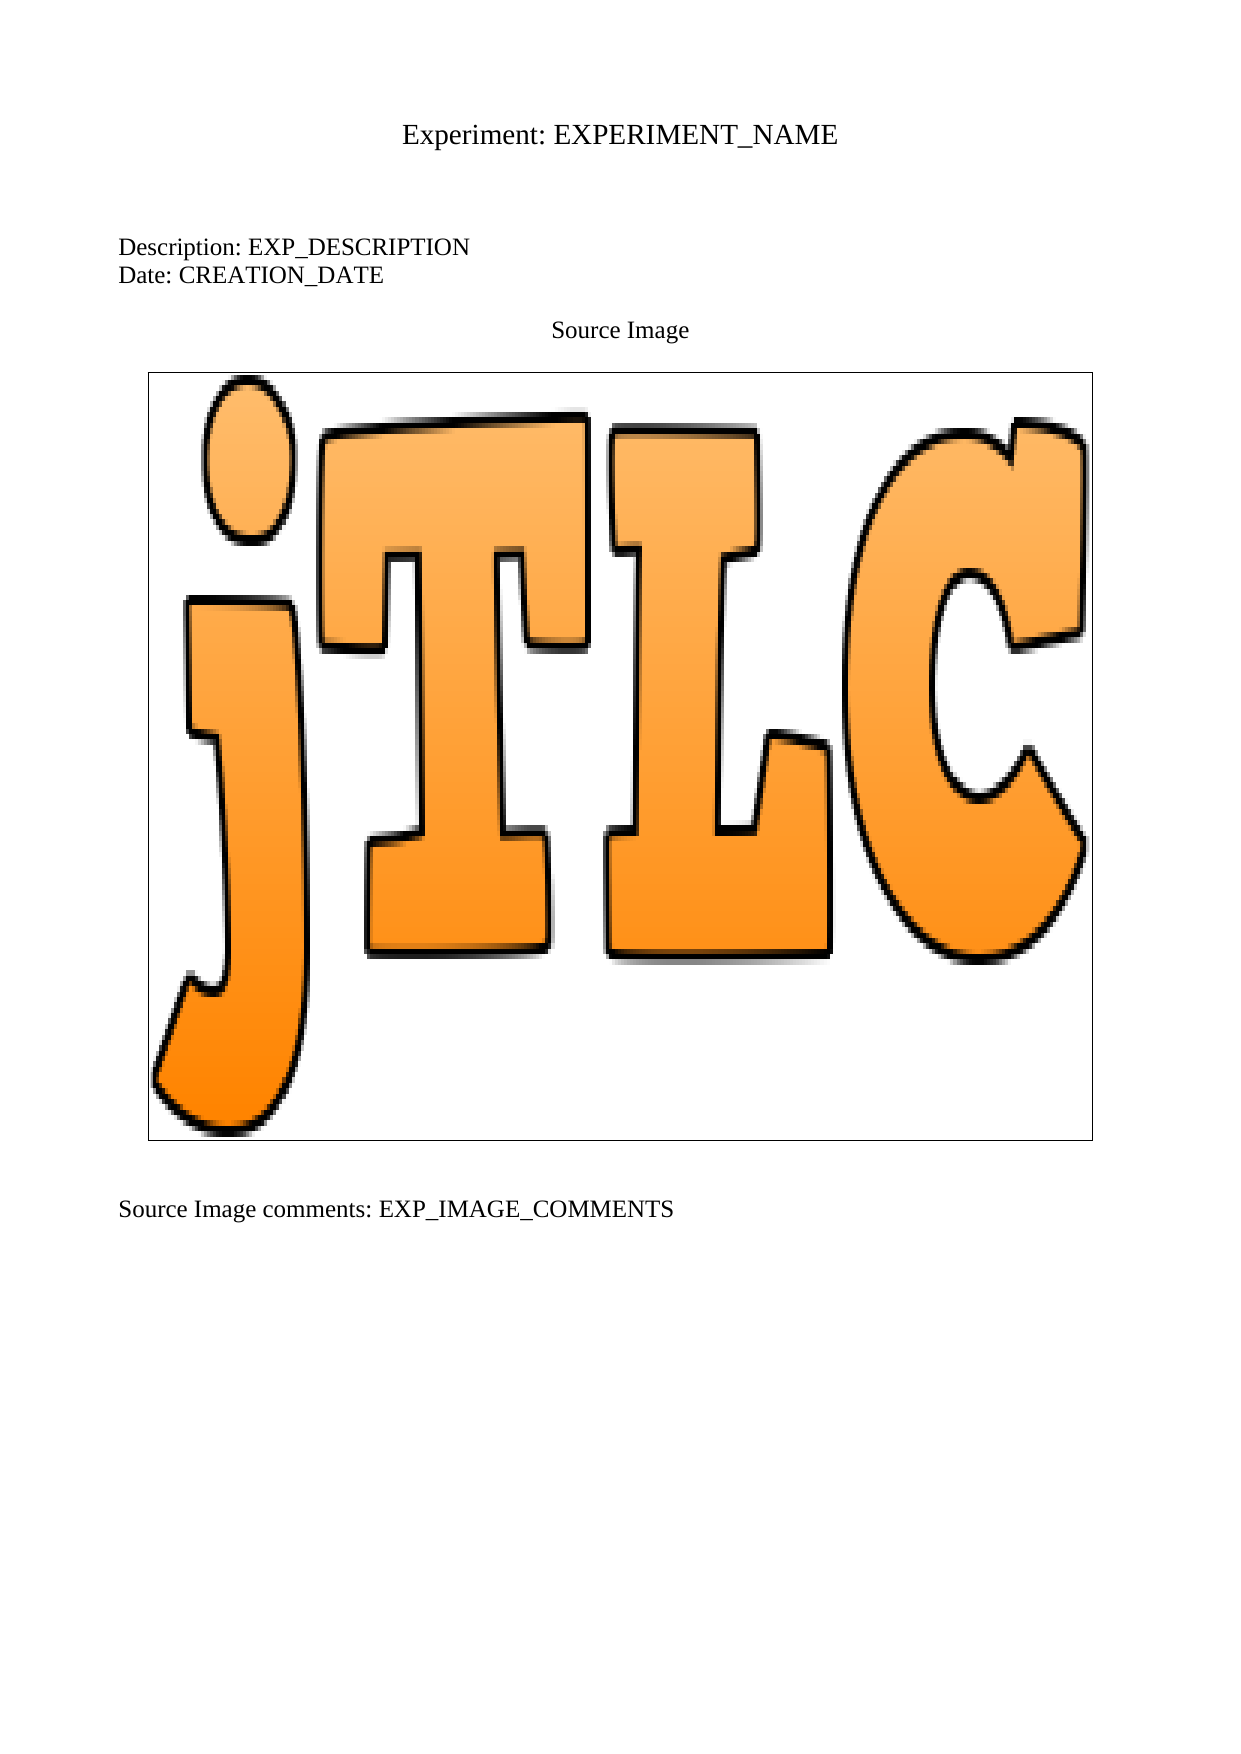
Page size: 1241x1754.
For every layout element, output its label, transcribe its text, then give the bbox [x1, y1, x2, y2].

text Experiment: EXPERIMENT_NAME [118, 118, 1122, 150]
text Source Image comments: EXP_IMAGE_COMMENTS [118, 1195, 1122, 1223]
picture [150, 375, 1090, 1137]
text Date: CREATION_DATE [118, 261, 1122, 289]
text Source Image [118, 317, 1122, 344]
text Description: EXP_DESCRIPTION [118, 233, 1122, 261]
